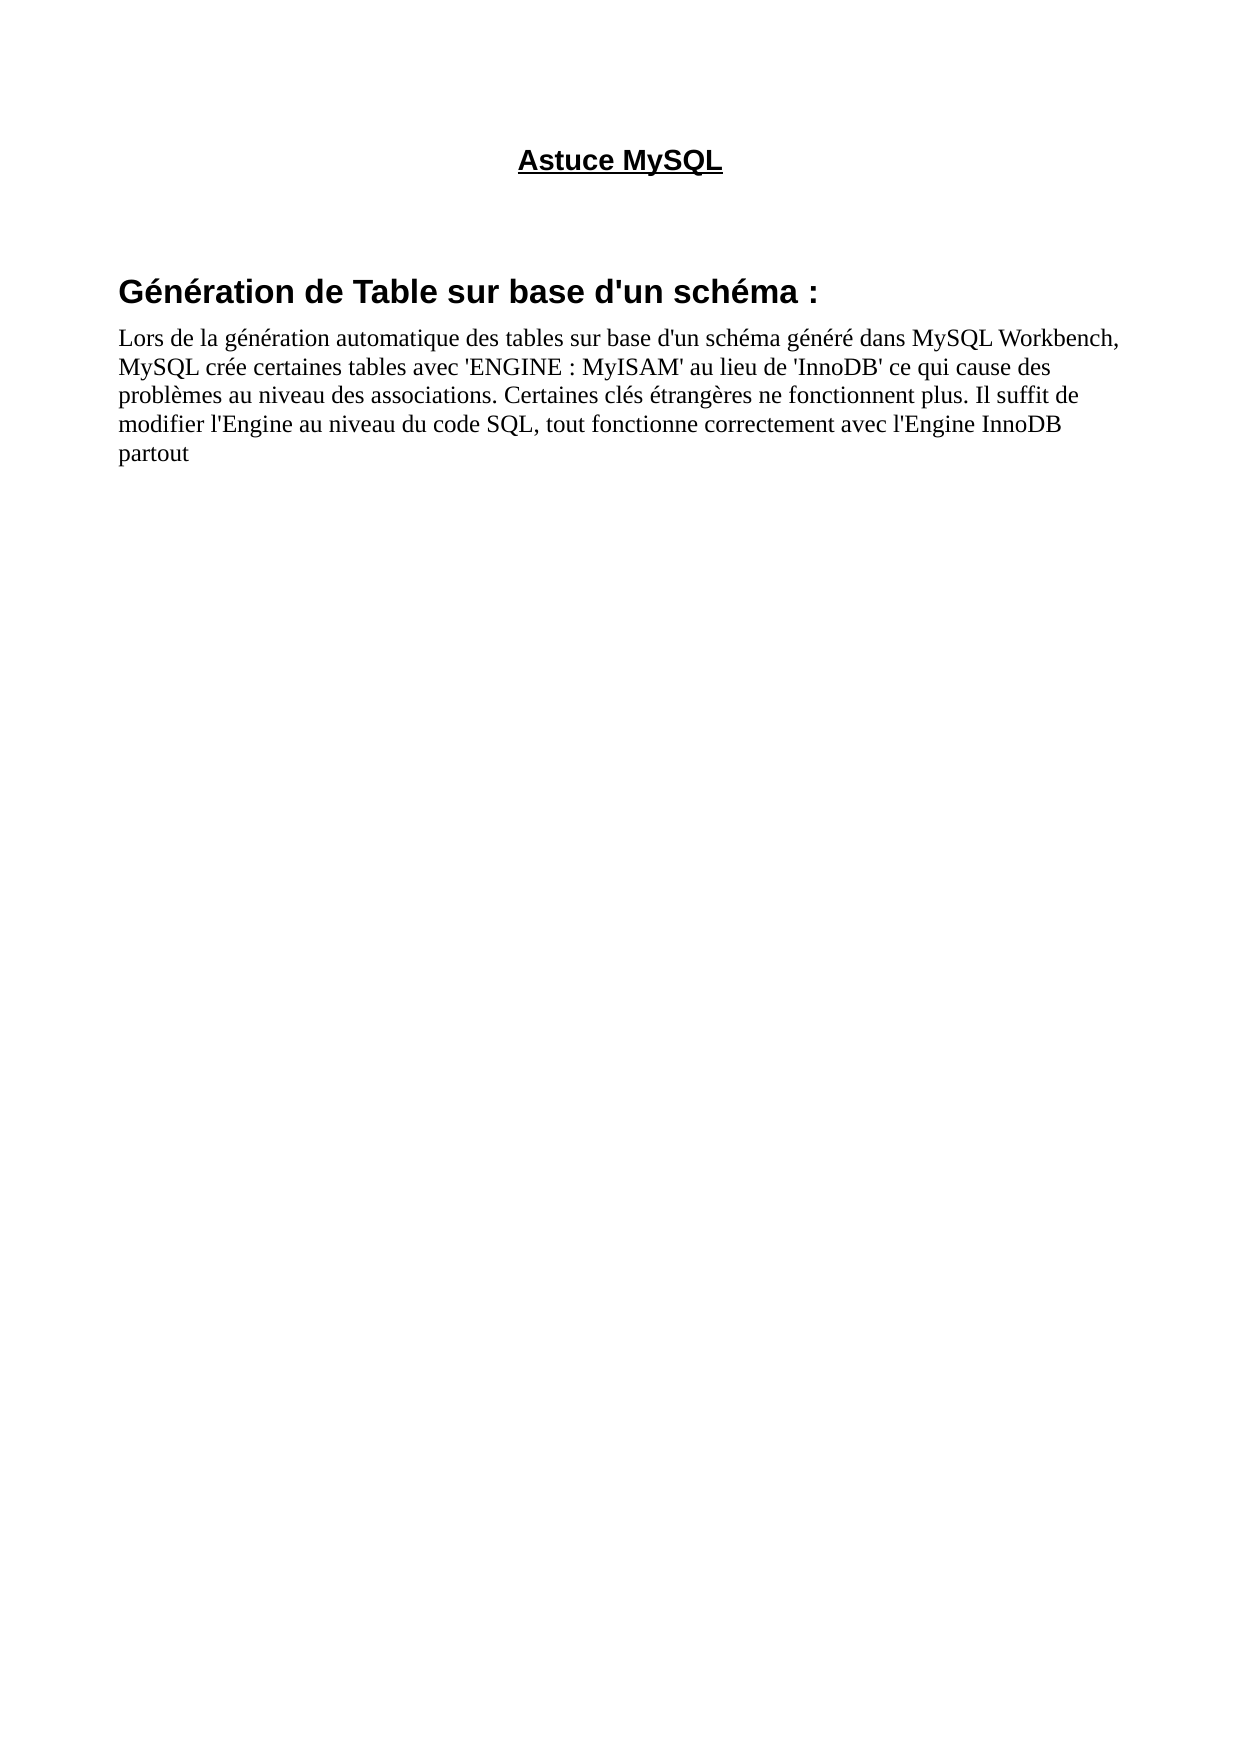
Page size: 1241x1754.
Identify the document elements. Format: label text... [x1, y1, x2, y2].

subtitle Astuce MySQL [118, 143, 1122, 177]
subtitle Génération de Table sur base d'un schéma : [118, 272, 1122, 310]
text Lors de la génération automatique des tables sur base d'un schéma généré dans MySQL Workbench, MySQL crée certaines tables avec 'ENGINE : MyISAM' au lieu de 'InnoDB' ce qui cause des problèmes au niveau des associations. Certaines clés étrangères ne fonctionnent plus. Il suffit de modifier l'Engine au niveau du code SQL, tout fonctionne correctement avec l'Engine InnoDB partout [118, 323, 1122, 467]
